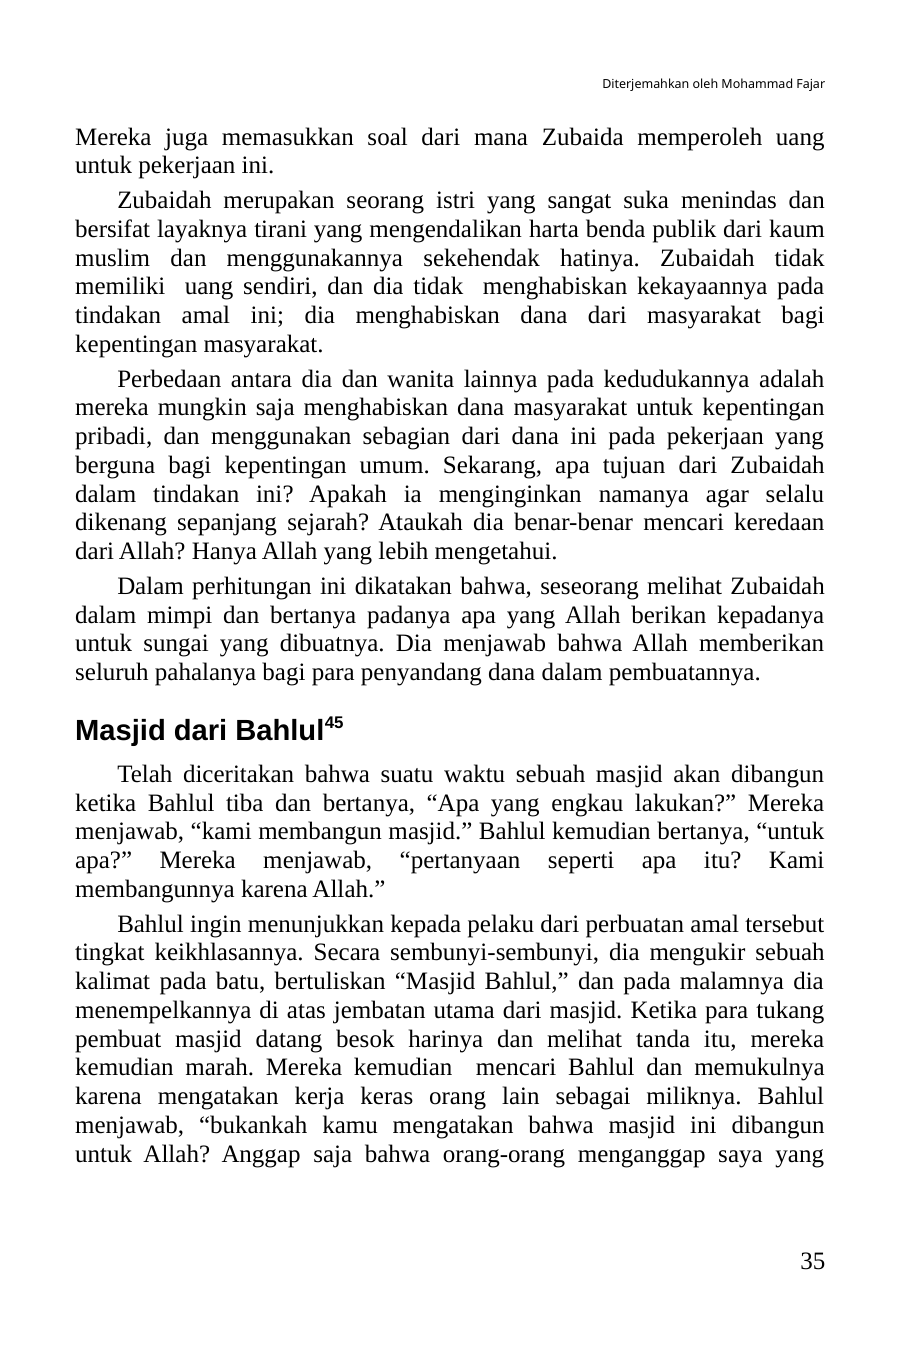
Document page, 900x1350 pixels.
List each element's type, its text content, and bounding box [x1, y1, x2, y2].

text Dalam perhitungan ini dikatakan bahwa, seseorang melihat Zubaidah dalam mimpi dan bertanya padanya apa yang Allah berikan kepadanya untuk sungai yang dibuatnya. Dia menjawab bahwa Allah memberikan seluruh pahalanya bagi para penyandang dana dalam pembuatannya. [75, 571, 825, 686]
text Zubaidah merupakan seorang istri yang sangat suka menindas dan bersifat layaknya tirani yang mengendalikan harta benda publik dari kaum muslim dan menggunakannya sekehendak hatinya. Zubaidah tidak memiliki uang sendiri, dan dia tidak menghabiskan kekayaannya pada tindakan amal ini; dia menghabiskan dana dari masyarakat bagi kepentingan masyarakat. [75, 185, 825, 358]
text Bahlul ingin menunjukkan kepada pelaku dari perbuatan amal tersebut tingkat keikhlasannya. Secara sembunyi-sembunyi, dia mengukir sebuah kalimat pada batu, bertuliskan “Masjid Bahlul,” dan pada malamnya dia menempelkannya di atas jembatan utama dari masjid. Ketika para tukang pembuat masjid datang besok harinya dan melihat tanda itu, mereka kemudian marah. Mereka kemudian mencari Bahlul dan memukulnya karena mengatakan kerja keras orang lain sebagai miliknya. Bahlul menjawab, “bukankah kamu mengatakan bahwa masjid ini dibangun untuk Allah? Anggap saja bahwa orang-orang menganggap saya yang [75, 909, 825, 1167]
subtitle Masjid dari Bahlul [75, 713, 825, 746]
text Perbedaan antara dia dan wanita lainnya pada kedudukannya adalah mereka mungkin saja menghabiskan dana masyarakat untuk kepentingan pribadi, dan menggunakan sebagian dari dana ini pada pekerjaan yang berguna bagi kepentingan umum. Sekarang, apa tujuan dari Zubaidah dalam tindakan ini? Apakah ia menginginkan namanya agar selalu dikenang sepanjang sejarah? Ataukah dia benar-benar mencari keredaan dari Allah? Hanya Allah yang lebih mengetahui. [75, 364, 825, 565]
text Telah diceritakan bahwa suatu waktu sebuah masjid akan dibangun ketika Bahlul tiba dan bertanya, “Apa yang engkau lakukan?” Mereka menjawab, “kami membangun masjid.” Bahlul kemudian bertanya, “untuk apa?” Mereka menjawab, “pertanyaan seperti apa itu? Kami membangunnya karena Allah.” [75, 759, 825, 903]
text Mereka juga memasukkan soal dari mana Zubaida memperoleh uang untuk pekerjaan ini. [75, 122, 825, 179]
